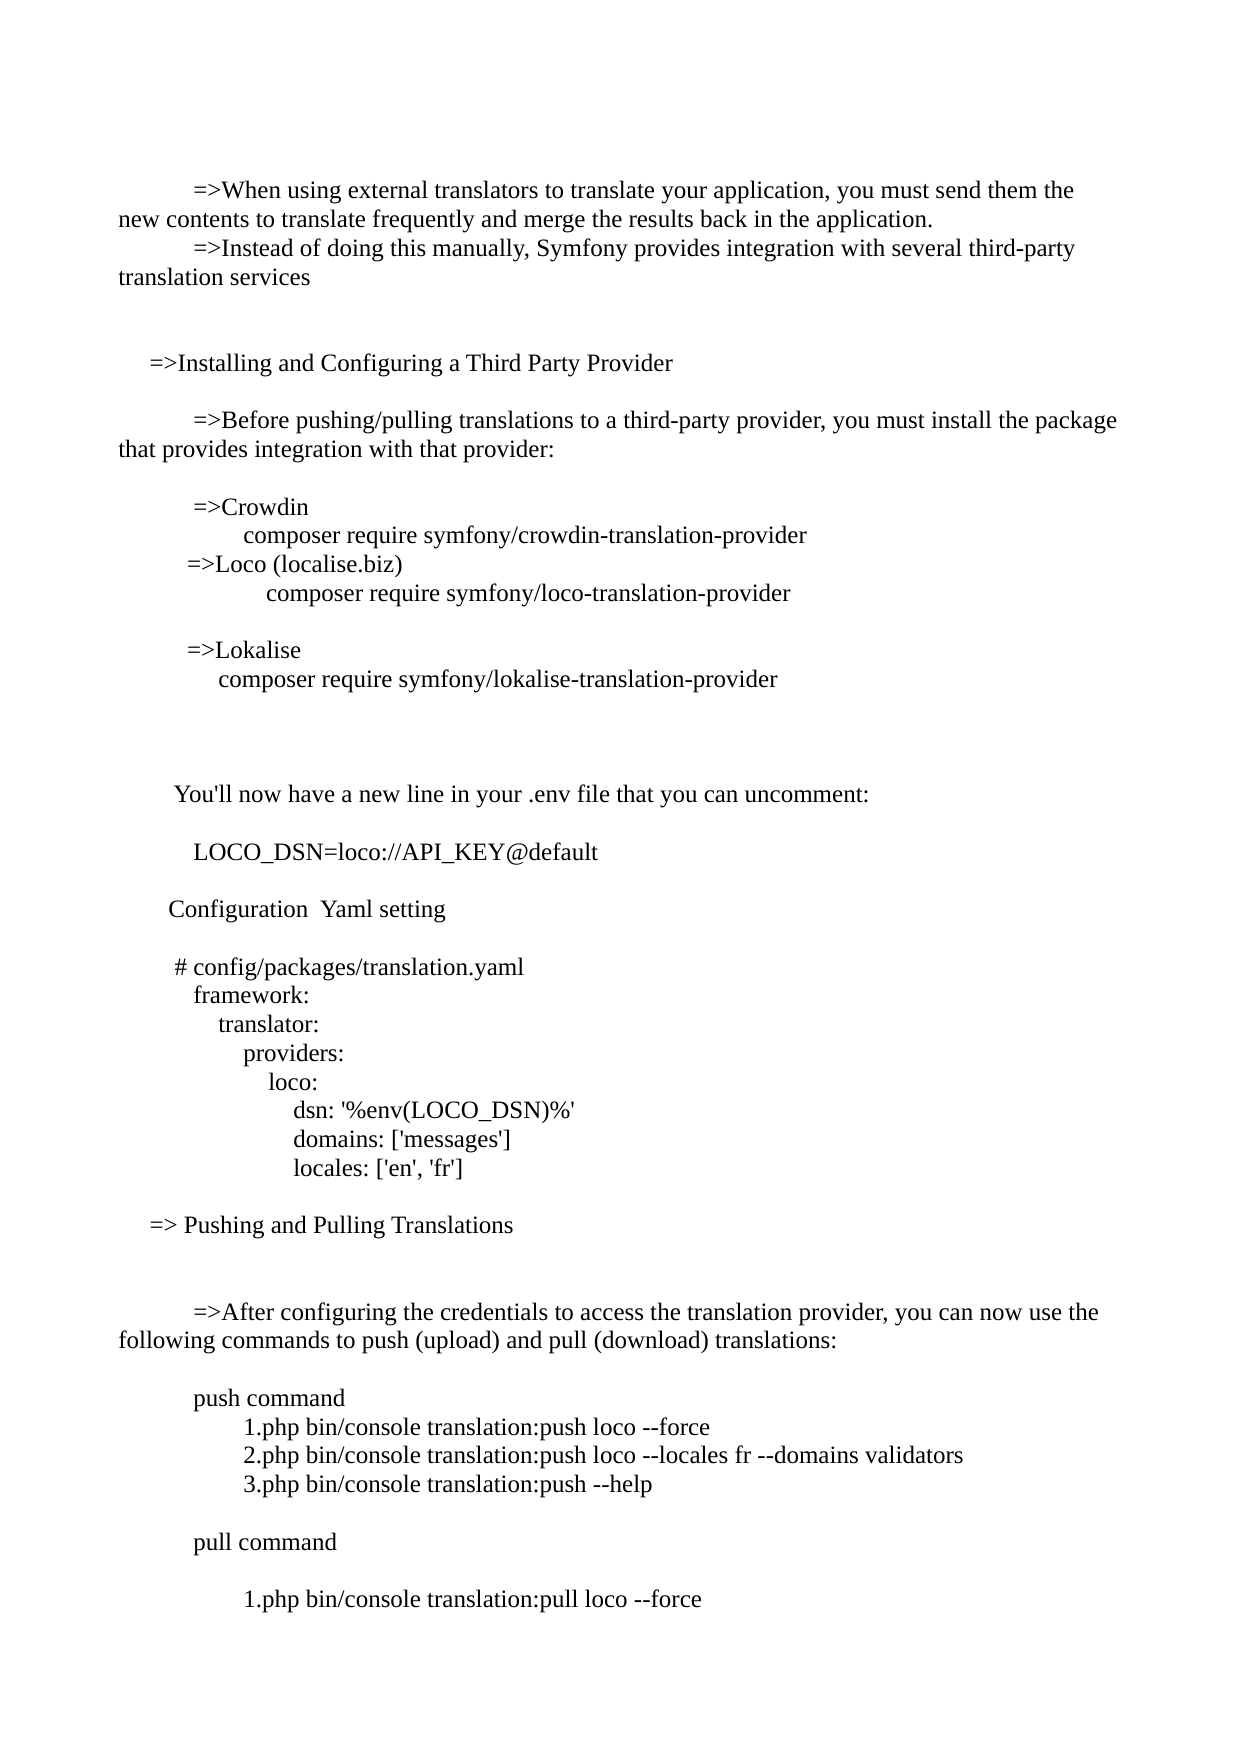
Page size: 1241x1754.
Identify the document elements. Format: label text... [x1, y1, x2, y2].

text translator: [118, 1009, 1122, 1038]
text =>Instead of doing this manually, Symfony provides integration with several third-party translation services [118, 233, 1122, 291]
text push command [118, 1383, 1122, 1412]
text # config/packages/translation.yaml [118, 952, 1122, 981]
text =>Lokalise [118, 636, 1122, 664]
text providers: [118, 1038, 1122, 1067]
text composer require symfony/lokalise-translation-provider [118, 664, 1122, 693]
text locales: ['en', 'fr'] [118, 1153, 1122, 1182]
text => Pushing and Pulling Translations [118, 1211, 1122, 1239]
text pull command [118, 1527, 1122, 1556]
text =>Before pushing/pulling translations to a third-party provider, you must install the package that provides integration with that provider: [118, 406, 1122, 463]
text =>After configuring the credentials to access the translation provider, you can now use the following commands to push (upload) and pull (download) translations: [118, 1297, 1122, 1354]
text =>Loco (localise.biz) [118, 549, 1122, 578]
text Configuration Yaml setting [118, 894, 1122, 923]
text =>Installing and Configuring a Third Party Provider [118, 348, 1122, 377]
text 3.php bin/console translation:push --help [118, 1469, 1122, 1498]
text dsn: '%env(LOCO_DSN)%' [118, 1096, 1122, 1124]
text 1.php bin/console translation:pull loco --force [118, 1584, 1122, 1613]
text composer require symfony/crowdin-translation-provider [118, 521, 1122, 549]
text 2.php bin/console translation:push loco --locales fr --domains validators [118, 1441, 1122, 1469]
text LOCO_DSN=loco://API_KEY@default [118, 837, 1122, 866]
text loco: [118, 1067, 1122, 1096]
text =>When using external translators to translate your application, you must send them the new contents to translate frequently and merge the results back in the application. [118, 176, 1122, 233]
text domains: ['messages'] [118, 1124, 1122, 1153]
text 1.php bin/console translation:push loco --force [118, 1412, 1122, 1441]
text You'll now have a new line in your .env file that you can uncomment: [118, 779, 1122, 808]
text framework: [118, 981, 1122, 1009]
text composer require symfony/loco-translation-provider [118, 578, 1122, 607]
text =>Crowdin [118, 492, 1122, 521]
